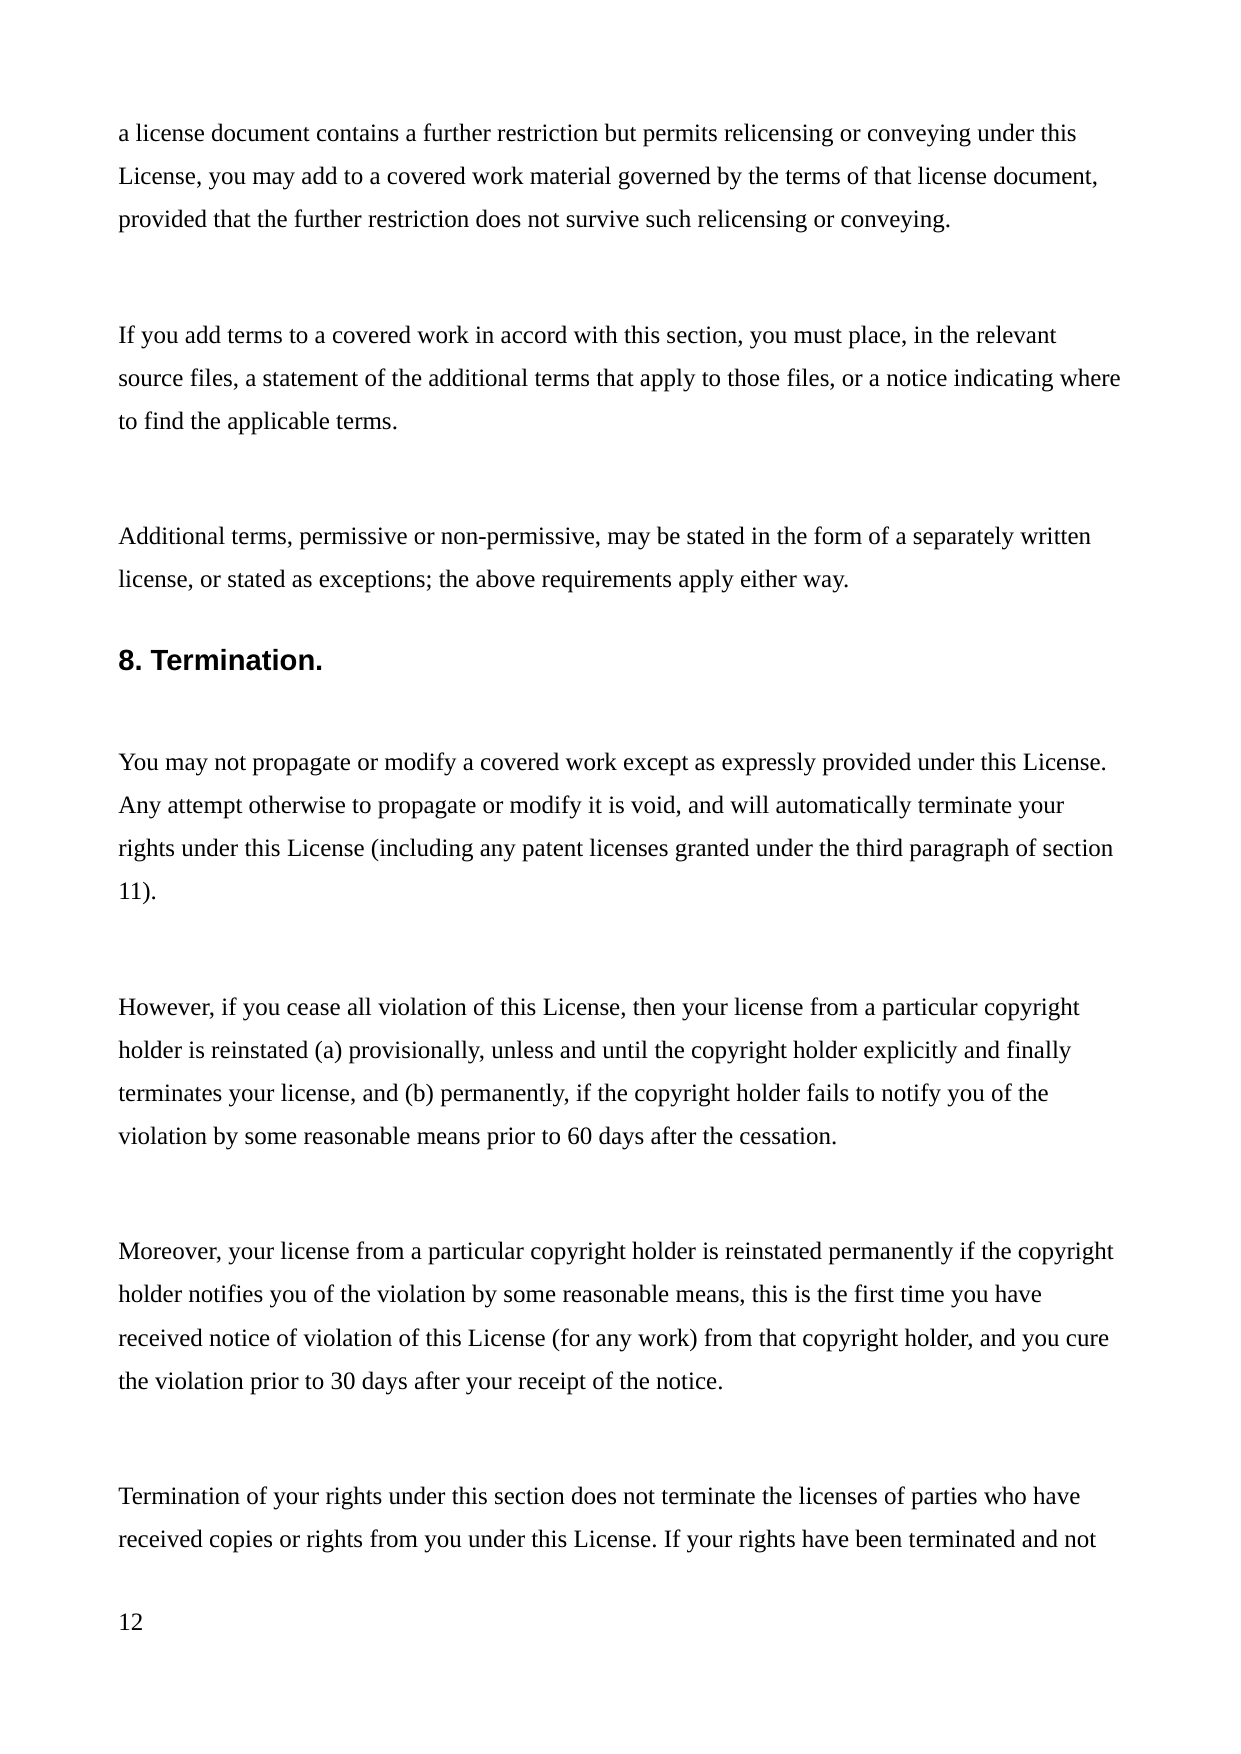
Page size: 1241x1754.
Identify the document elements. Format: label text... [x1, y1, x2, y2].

text Termination of your rights under this section does not terminate the licenses of parties who have received copies or rights from you under this License. If your rights have been terminated and not [118, 1481, 1122, 1553]
text Moreover, your license from a particular copyright holder is reinstated permanently if the copyright holder notifies you of the violation by some reasonable means, this is the first time you have received notice of violation of this License (for any work) from that copyright holder, and you cure the violation prior to 30 days after your receipt of the notice. [118, 1236, 1122, 1394]
text You may not propagate or modify a covered work except as expressly provided under this License. Any attempt otherwise to propagate or modify it is void, and will automatically terminate your rights under this License (including any patent licenses granted under the third paragraph of section 11). [118, 747, 1122, 905]
text Additional terms, permissive or non-permissive, may be stated in the form of a separately written license, or stated as exceptions; the above requirements apply either way. [118, 521, 1122, 593]
subtitle 8. Termination. [118, 643, 1122, 677]
text If you add terms to a covered work in accord with this section, you must place, in the relevant source files, a statement of the additional terms that apply to those files, or a notice indicating where to find the applicable terms. [118, 320, 1122, 435]
text However, if you cease all violation of this License, then your license from a particular copyright holder is reinstated (a) provisionally, unless and until the copyright holder explicitly and finally terminates your license, and (b) permanently, if the copyright holder fails to notify you of the violation by some reasonable means prior to 60 days after the cessation. [118, 992, 1122, 1150]
text a license document contains a further restriction but permits relicensing or conveying under this License, you may add to a covered work material governed by the terms of that license document, provided that the further restriction does not survive such relicensing or conveying. [118, 118, 1122, 233]
